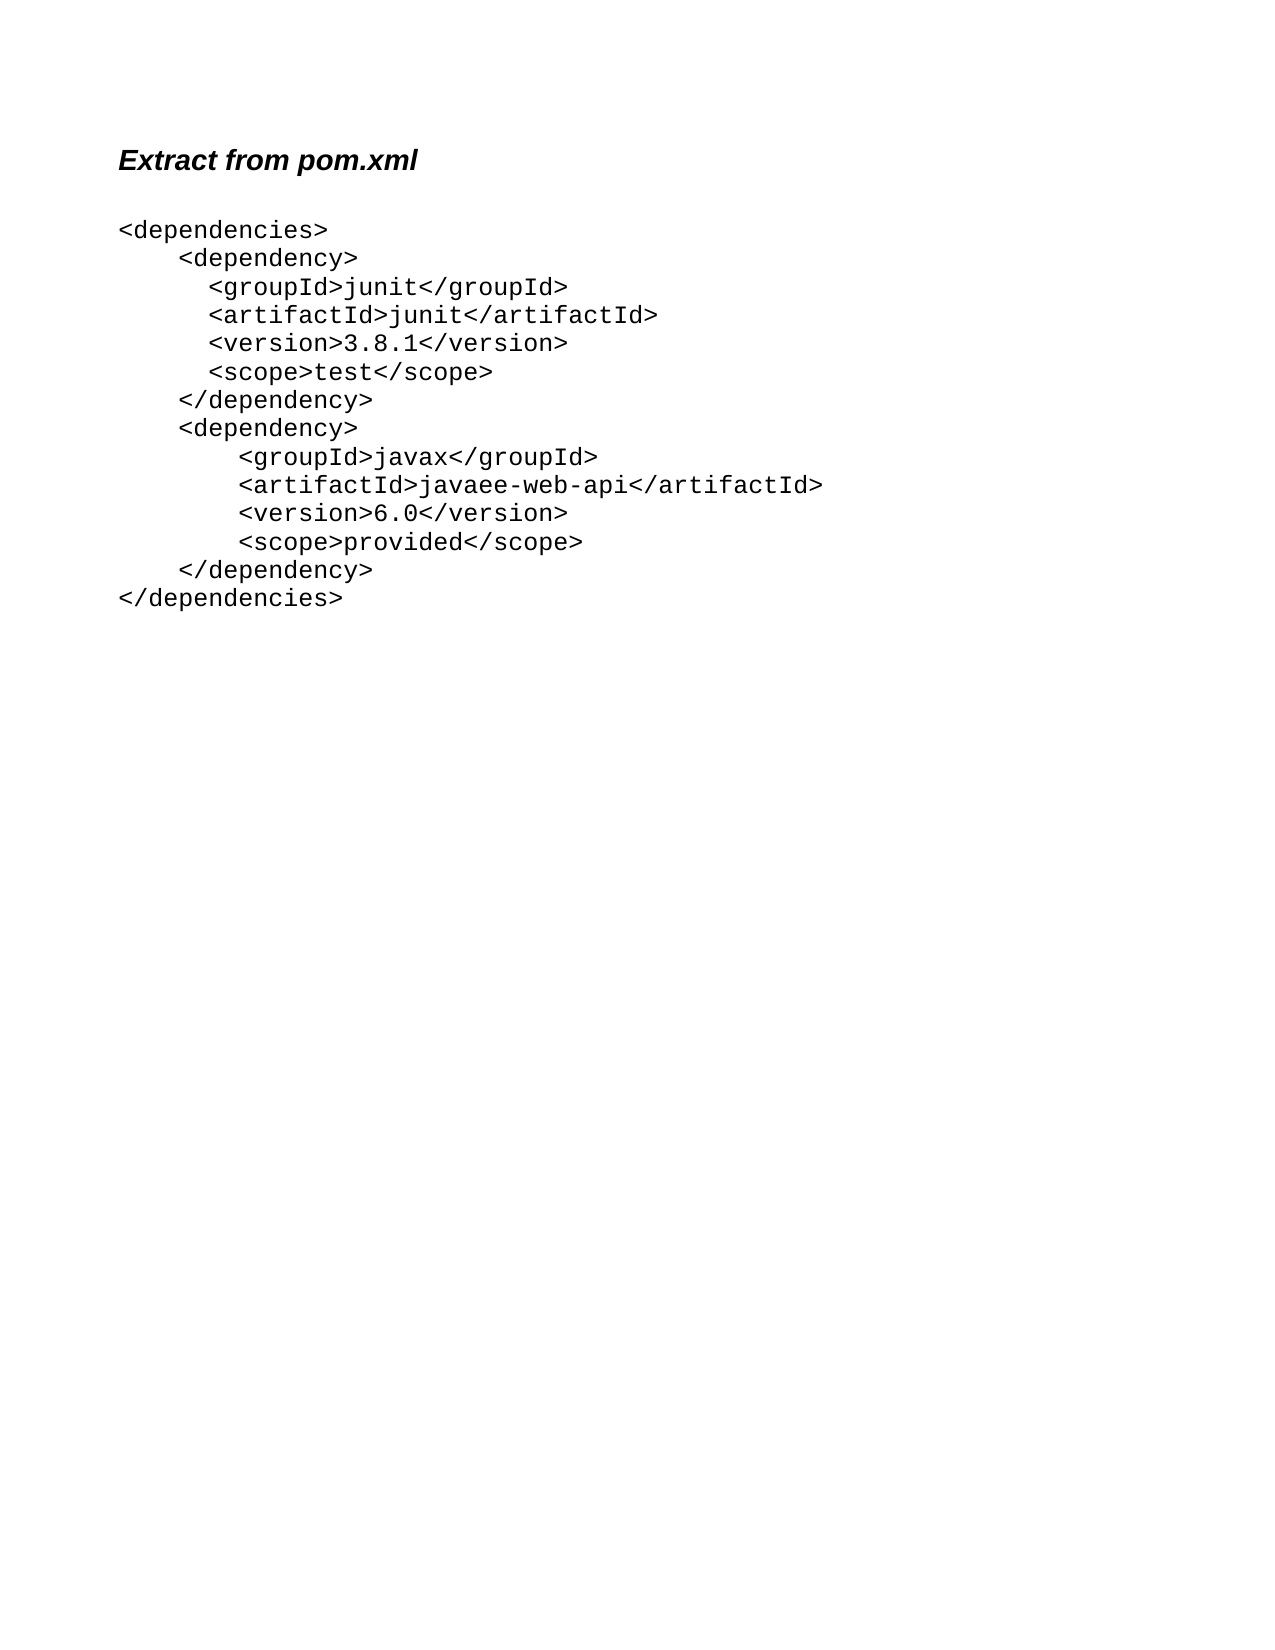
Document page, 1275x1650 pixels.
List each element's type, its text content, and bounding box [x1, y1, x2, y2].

text <artifactId>junit</artifactId> [118, 302, 1157, 331]
text <groupId>javax</groupId> [118, 444, 1157, 472]
text <version>6.0</version> [118, 501, 1157, 529]
text </dependency> [118, 557, 1157, 586]
text <dependency> [118, 416, 1157, 444]
text <version>3.8.1</version> [118, 331, 1157, 359]
text </dependencies> [118, 586, 1157, 614]
text <scope>provided</scope> [118, 529, 1157, 557]
text <groupId>junit</groupId> [118, 274, 1157, 302]
text </dependency> [118, 387, 1157, 416]
subtitle Extract from pom.xml [118, 143, 1157, 177]
text <scope>test</scope> [118, 359, 1157, 387]
text <artifactId>javaee-web-api</artifactId> [118, 472, 1157, 501]
text <dependencies> [118, 217, 1157, 246]
text <dependency> [118, 246, 1157, 274]
